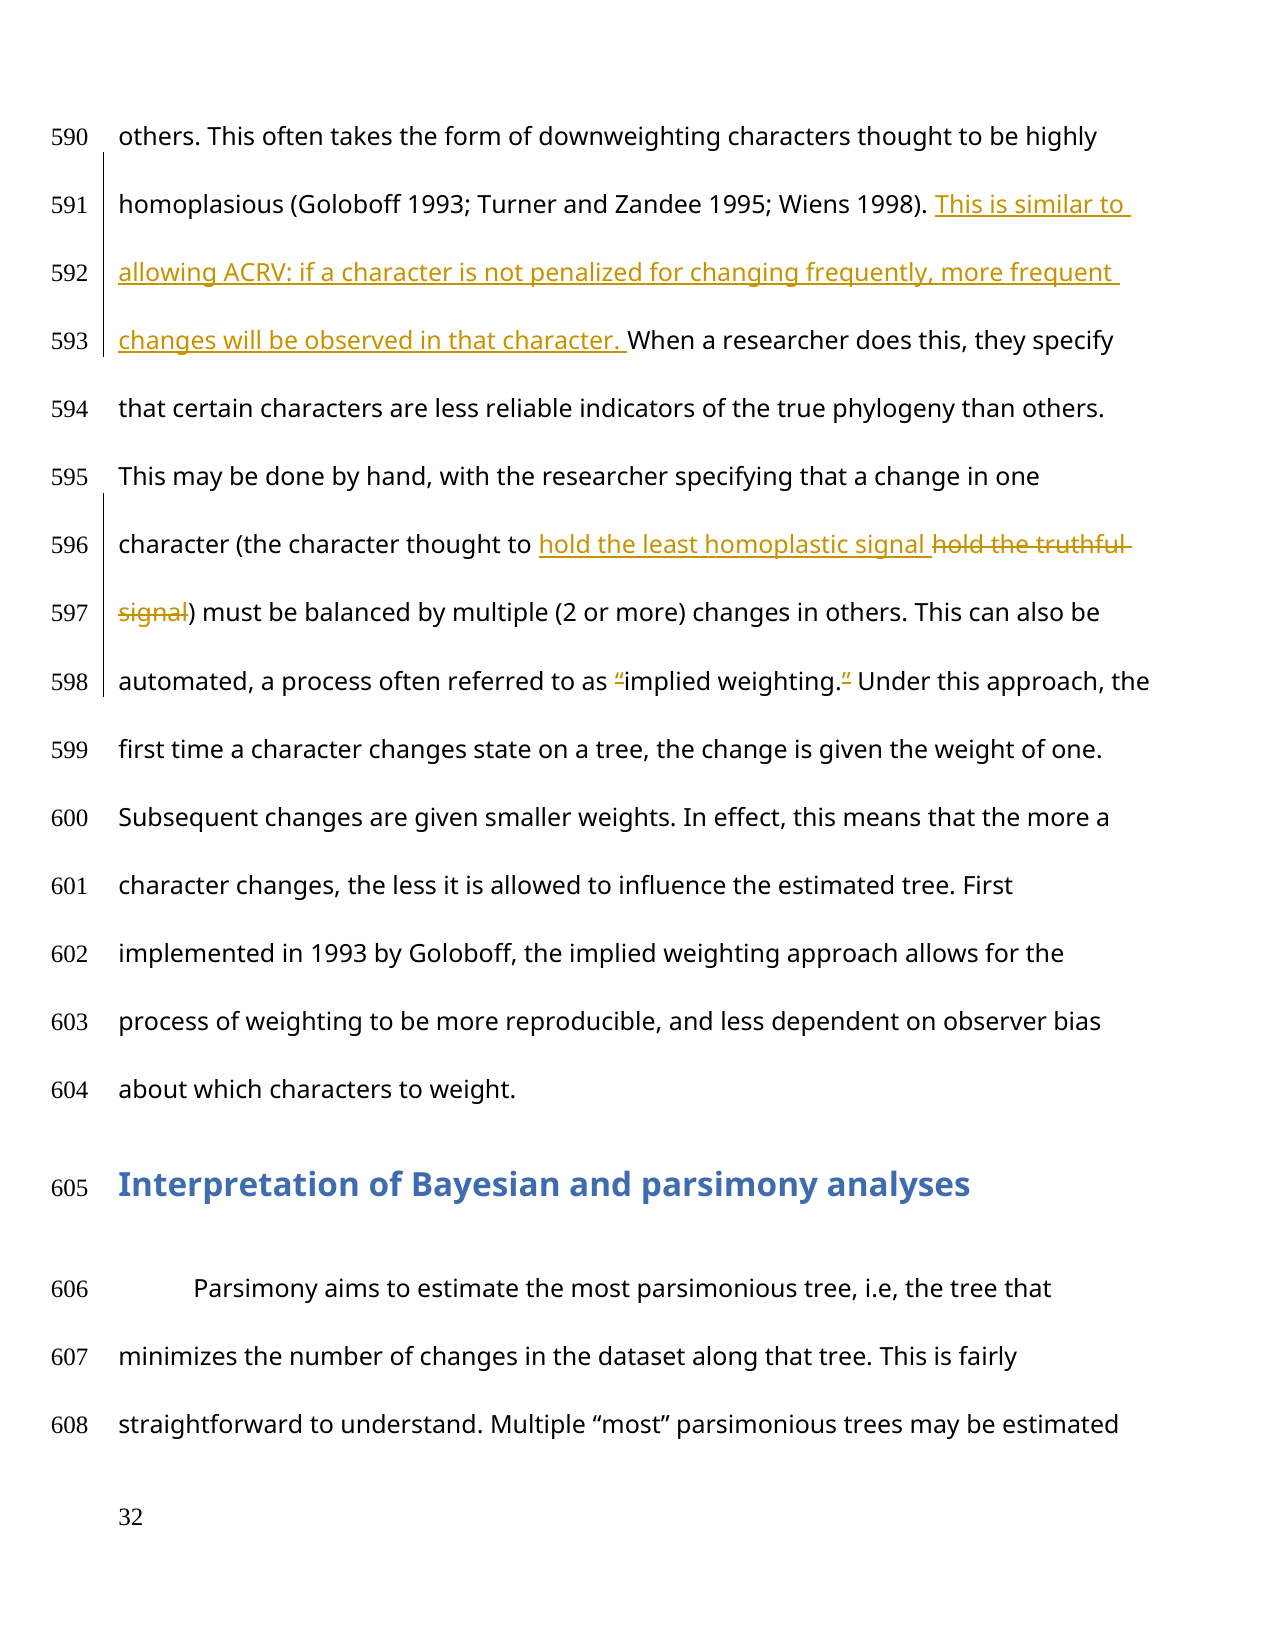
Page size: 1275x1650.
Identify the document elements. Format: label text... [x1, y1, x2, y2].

text Interpretation of Bayesian and parsimony analyses [118, 1161, 1157, 1206]
text others. This often takes the form of downweighting characters thought to be highly homoplasious (Goloboff 1993; Turner and Zandee 1995; Wiens 1998). This is similar to allowing ACRV: if a character is not penalized for changing frequently, more frequent changes will be observed in that character. When a researcher does this, they specify that certain characters are less reliable indicators of the true phylogeny than others. This may be done by hand, with the researcher specifying that a change in one character (the character thought to hold the least homoplastic signal ) must be balanced by multiple (2 or more) changes in others. This can also be automated, a process often referred to as implied weighting. Under this approach, the first time a character changes state on a tree, the change is given the weight of one. Subsequent changes are given smaller weights. In effect, this means that the more a character changes, the less it is allowed to influence the estimated tree. First implemented in 1993 by Goloboff, the implied weighting approach allows for the process of weighting to be more reproducible, and less dependent on observer bias about which characters to weight. [118, 118, 1157, 1106]
text Parsimony aims to estimate the most parsimonious tree, i.e, the tree that minimizes the number of changes in the dataset along that tree. This is fairly straightforward to understand. Multiple “most” parsimonious trees may be estimated from the same dataset, if multiple sets of relationships or branch length distributions, are equally parsimonious. We can think of parsimony methods as aiming to estimate one tree. This may not be possible due to lack of information content or conflicting signals in a given dataset. [118, 1270, 1157, 1441]
